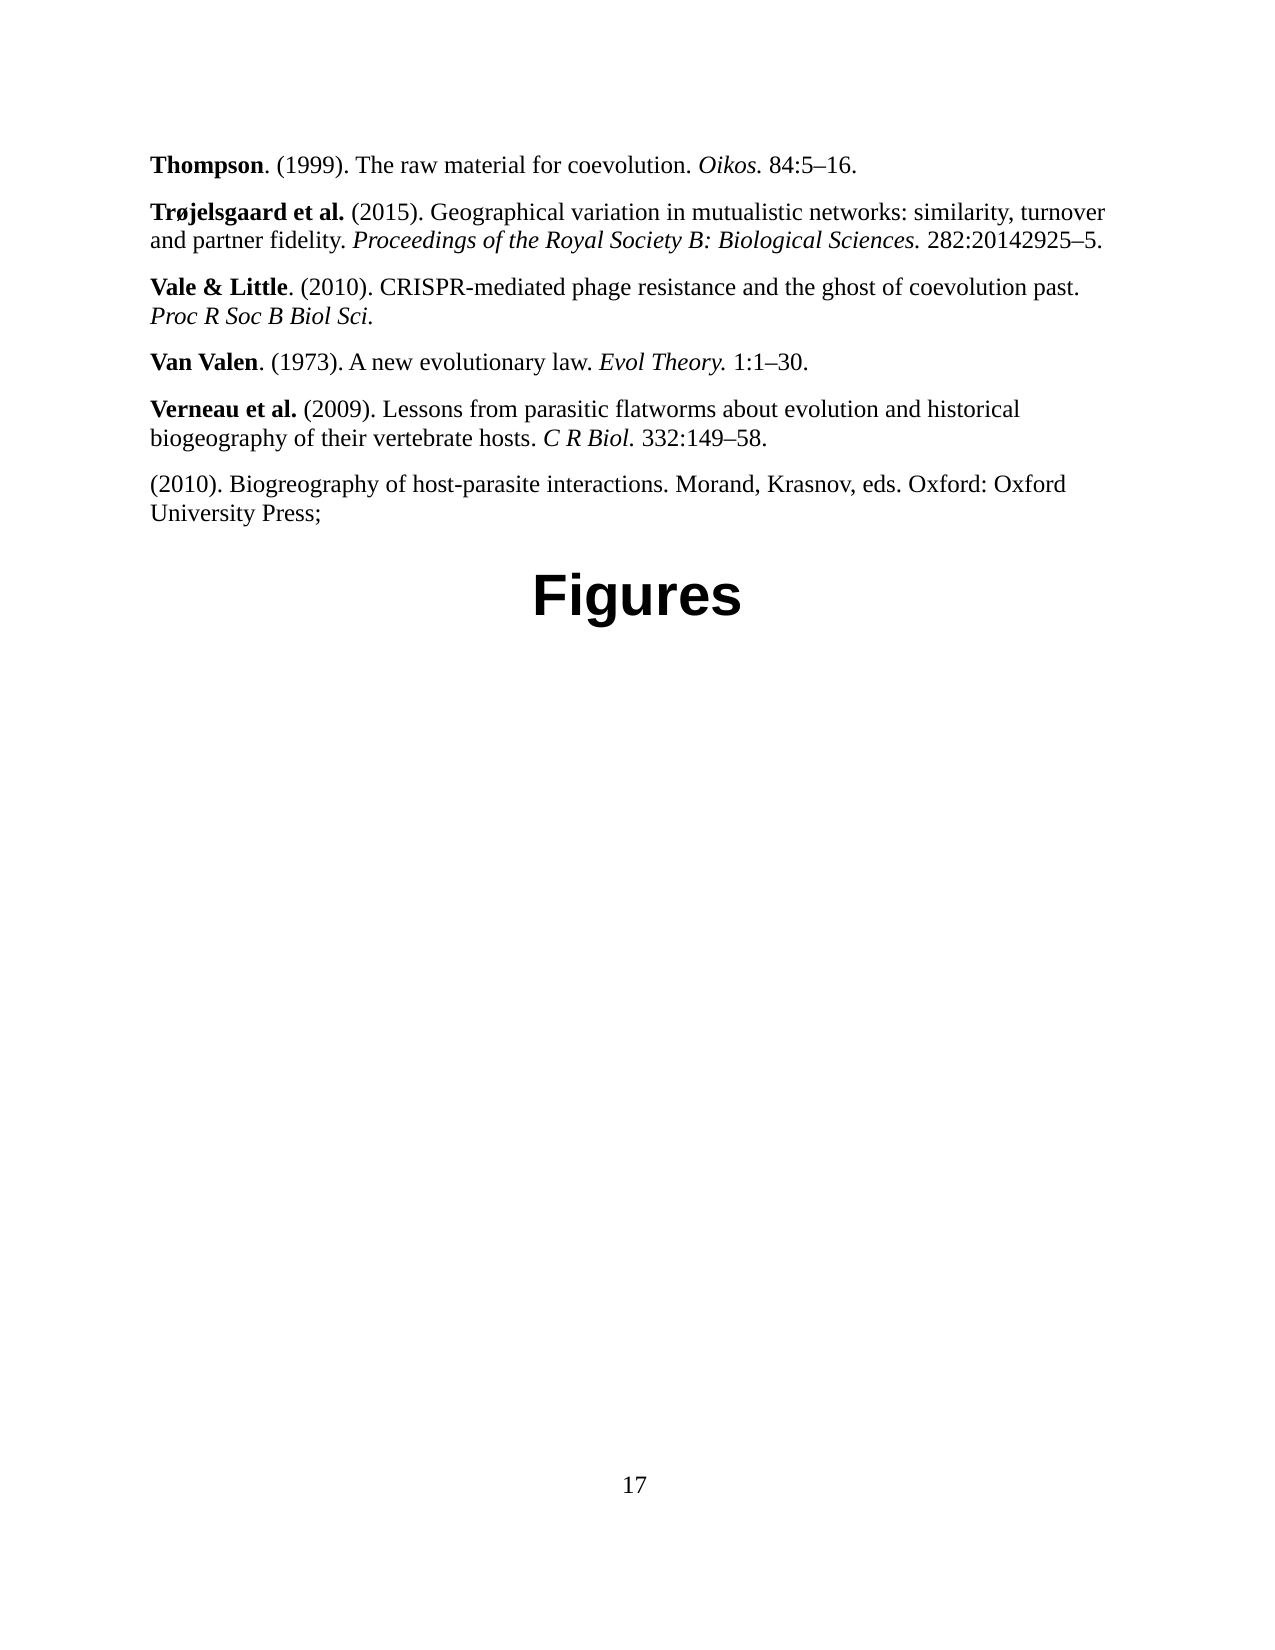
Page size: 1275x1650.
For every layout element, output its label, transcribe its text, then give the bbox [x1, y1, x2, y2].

text Van Valen. (1973). A new evolutionary law. Evol Theory. 1:1–30. [150, 347, 1125, 376]
text Verneau et al. (2009). Lessons from parasitic flatworms about evolution and historical biogeography of their vertebrate hosts. C R Biol. 332:149–58. [150, 394, 1125, 452]
text Thompson. (1999). The raw material for coevolution. Oikos. 84:5–16. [150, 150, 1125, 179]
text Vale & Little. (2010). CRISPR-mediated phage resistance and the ghost of coevolution past. Proc R Soc B Biol Sci. [150, 272, 1125, 329]
text Trøjelsgaard et al. (2015). Geographical variation in mutualistic networks: similarity, turnover and partner fidelity. Proceedings of the Royal Society B: Biological Sciences. 282:20142925–5. [150, 197, 1125, 254]
text (2010). Biogreography of host-parasite interactions. Morand, Krasnov, eds. Oxford: Oxford University Press; [150, 469, 1125, 527]
title Figures [150, 561, 1125, 628]
